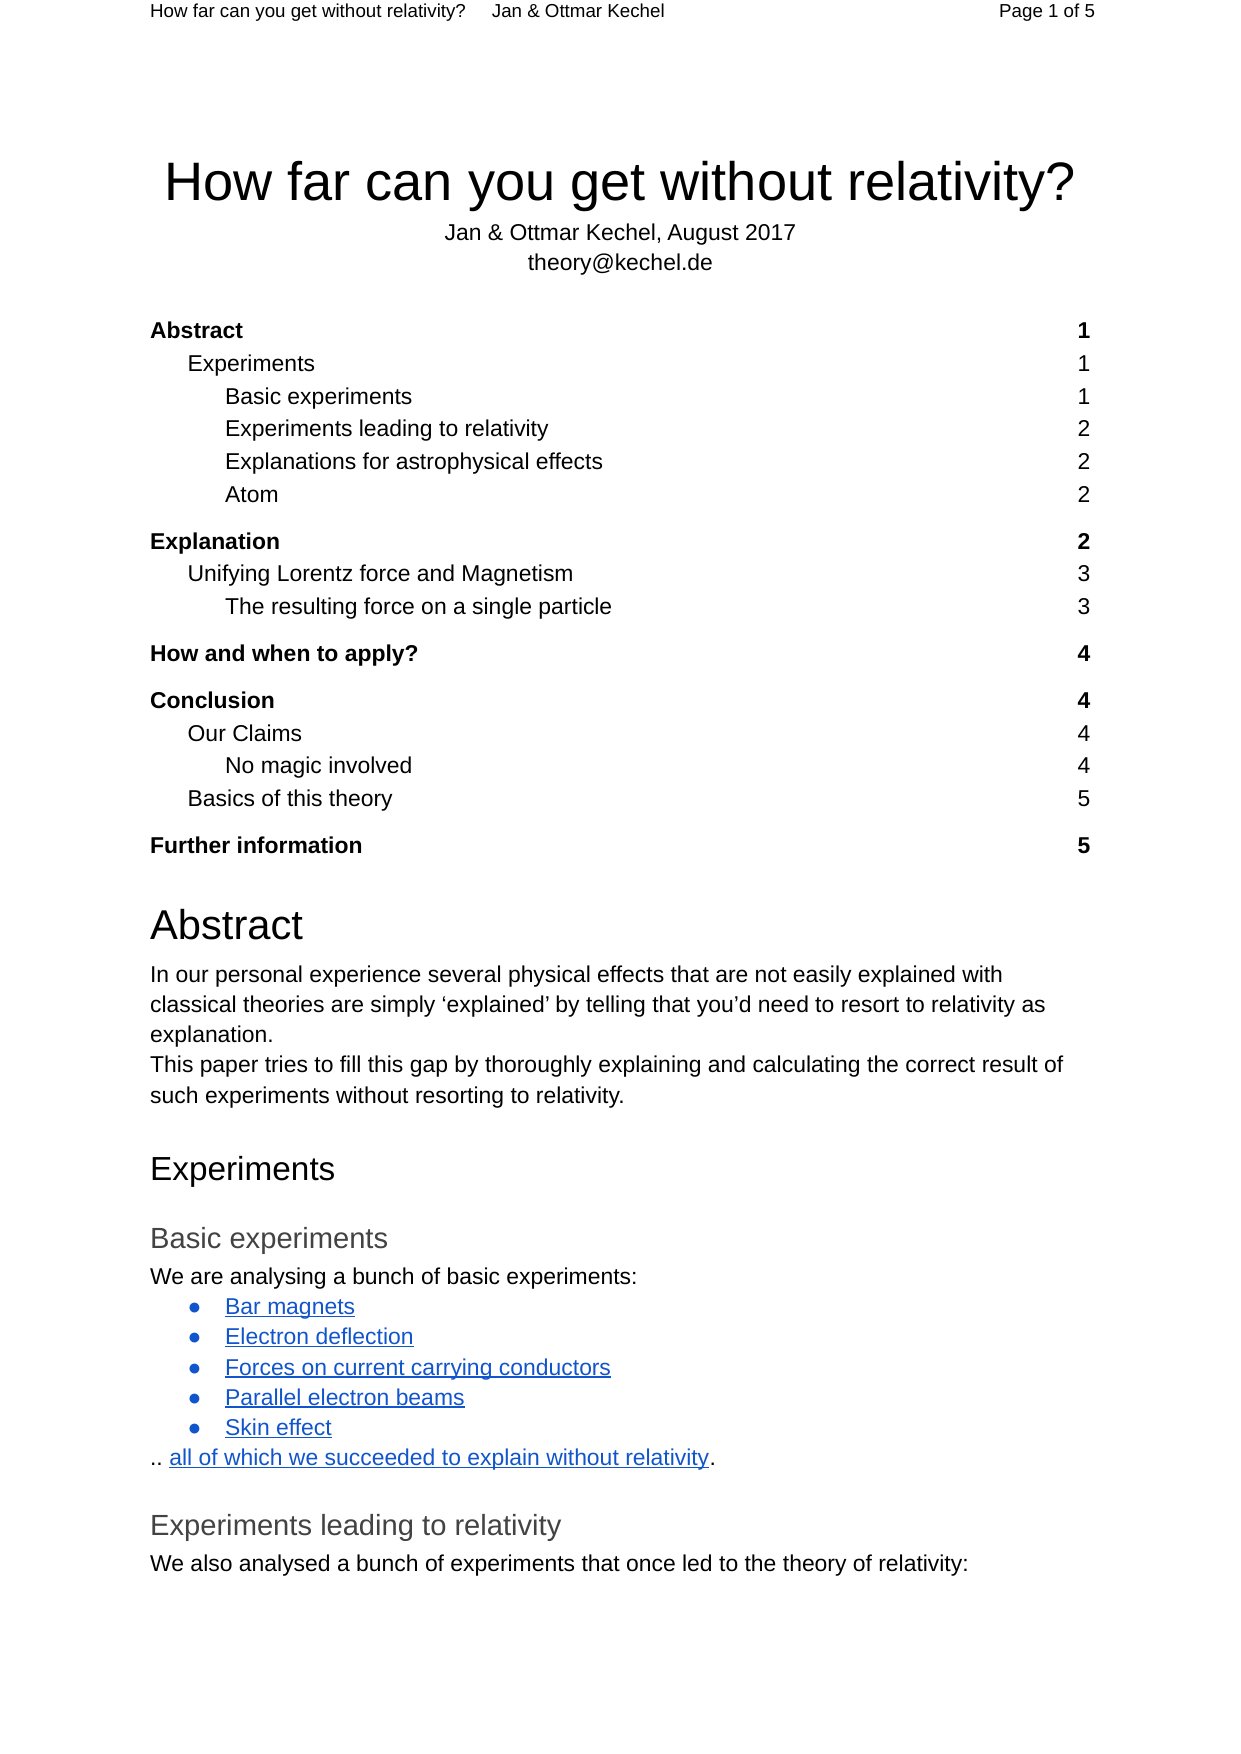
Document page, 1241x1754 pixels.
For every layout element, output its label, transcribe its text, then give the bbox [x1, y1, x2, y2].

text Basic experiments 1 [225, 383, 1090, 409]
text Explanations for astrophysical effects 2 [225, 448, 1090, 474]
list Forces on current carrying conductors [187, 1353, 1090, 1380]
list Bar magnets [187, 1293, 1090, 1319]
text .. all of which we succeeded to explain without relativity. [150, 1444, 1090, 1471]
text Jan & Ottmar Kechel, August 2017 [150, 218, 1090, 245]
text Explanation 2 [150, 528, 1090, 554]
text Basics of this theory 5 [187, 785, 1090, 811]
text Conclusion 4 [150, 687, 1090, 714]
subtitle Basic experiments [150, 1221, 1090, 1254]
text Experiments 1 [187, 350, 1090, 376]
text Further information 5 [150, 832, 1090, 859]
text Unifying Lorentz force and Magnetism 3 [187, 560, 1090, 587]
list Parallel electron beams [187, 1384, 1090, 1410]
subtitle Abstract [150, 900, 1090, 948]
subtitle Experiments [150, 1149, 1090, 1188]
text The resulting force on a single particle 3 [225, 593, 1090, 619]
text We also analysed a bunch of experiments that once led to the theory of relativity: [150, 1549, 1090, 1576]
text How and when to apply? 4 [150, 640, 1090, 666]
subtitle Experiments leading to relativity [150, 1508, 1090, 1541]
text This paper tries to fill this gap by thoroughly explaining and calculating the correct result of such experiments without resorting to relativity. [150, 1051, 1090, 1108]
list Electron deflection [187, 1323, 1090, 1350]
text Atom 2 [225, 481, 1090, 507]
text No magic involved 4 [225, 752, 1090, 779]
title How far can you get without relativity? [150, 150, 1090, 212]
text In our personal experience several physical effects that are not easily explained with classical theories are simply ‘explained’ by telling that you’d need to resort to relativity as explanation. [150, 961, 1090, 1047]
list Skin effect [187, 1414, 1090, 1440]
text Abstract 1 [150, 317, 1090, 344]
text Our Claims 4 [187, 720, 1090, 746]
text Experiments leading to relativity 2 [225, 415, 1090, 442]
text We are analysing a bunch of basic experiments: [150, 1263, 1090, 1289]
text theory@kechel.de [150, 249, 1090, 275]
